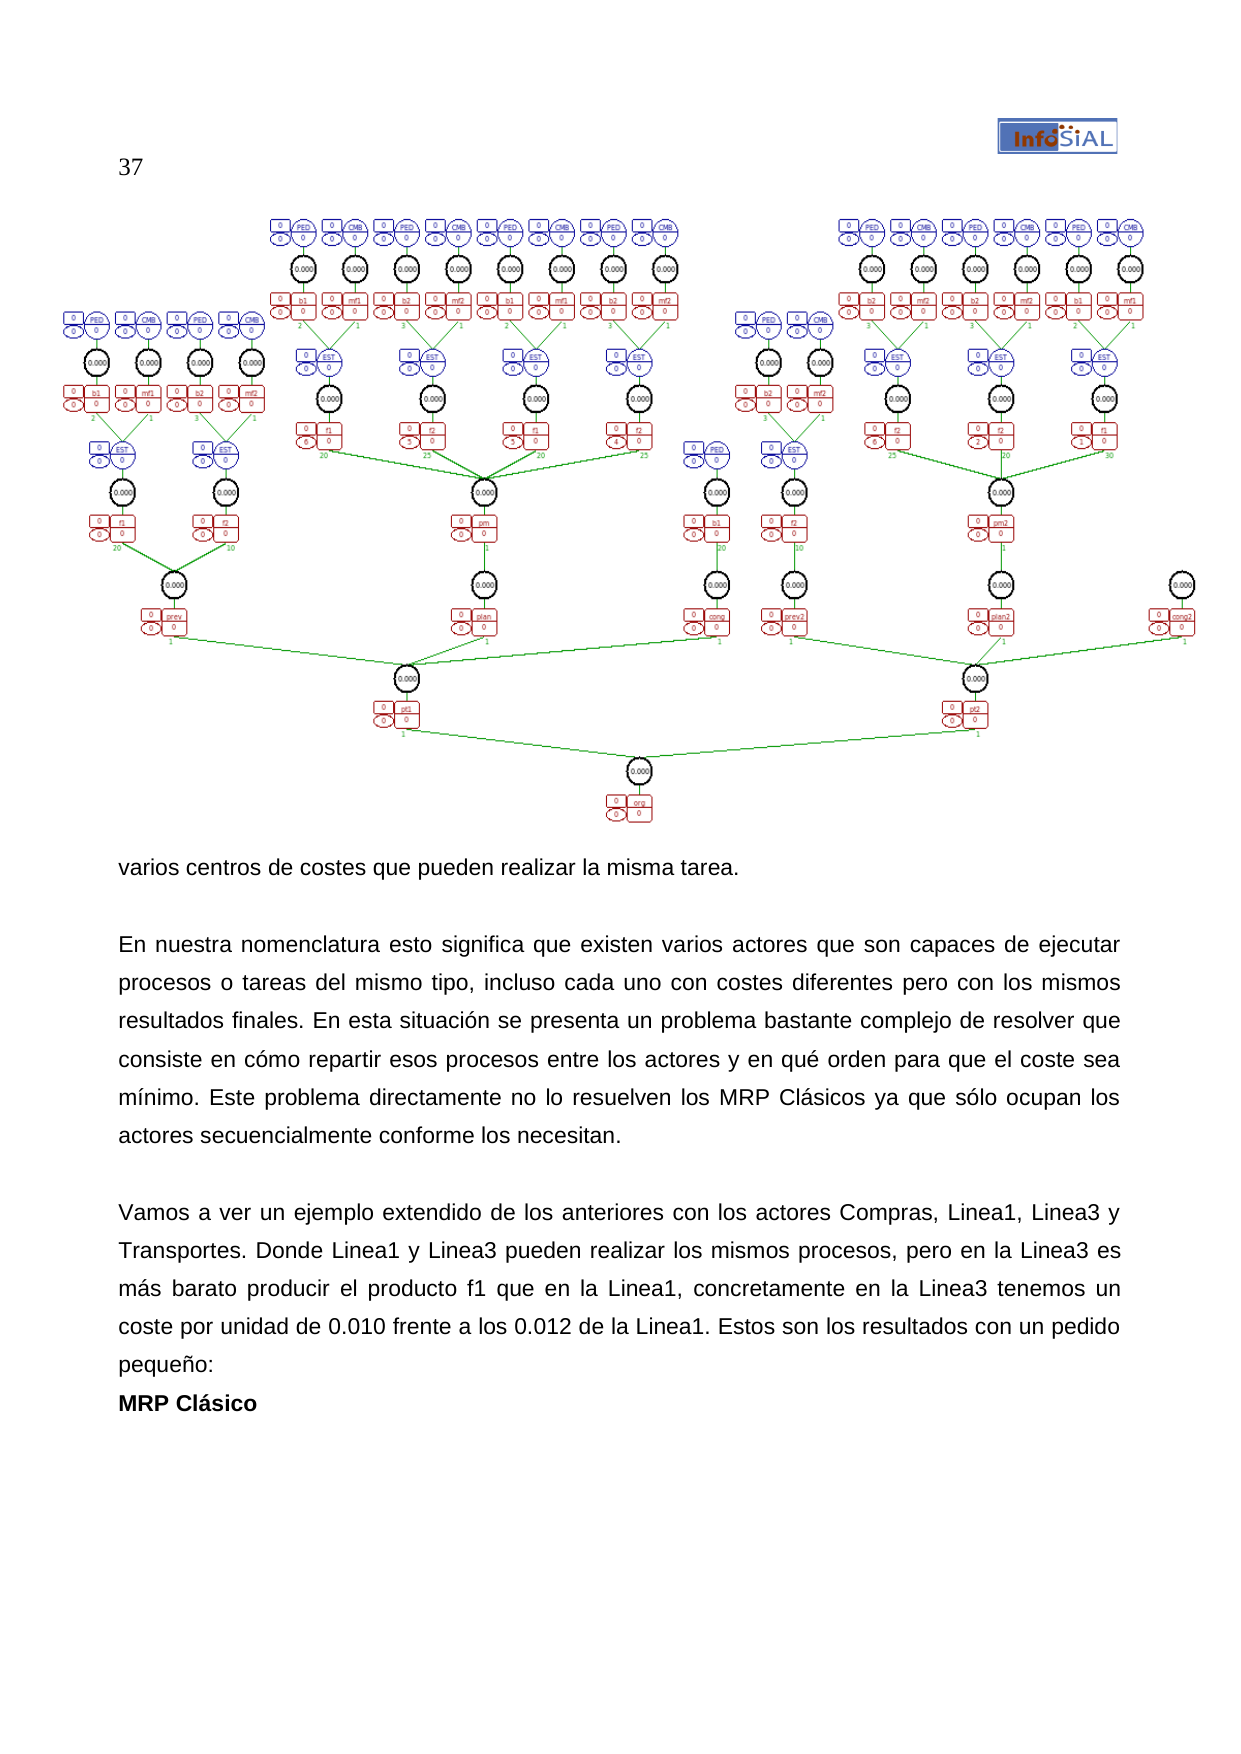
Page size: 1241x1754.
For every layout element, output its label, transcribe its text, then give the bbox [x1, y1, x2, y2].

text varios centros de costes que pueden realizar la misma tarea. [118, 843, 1122, 881]
text Vamos a ver un ejemplo extendido de los anteriores con los actores Compras, Linea1, Linea3 y Transportes. Donde Linea1 y Linea3 pueden realizar los mismos procesos, pero en la Linea3 es más barato producir el producto f1 que en la Linea1, concretamente en la Linea3 tenemos un coste por unidad de 0.010 frente a los 0.012 de la Linea1. Estos son los resultados con un pedido pequeño: [118, 1199, 1122, 1378]
text En nuestra nomenclatura esto significa que existen varios actores que son capaces de ejecutar procesos o tareas del mismo tipo, incluso cada uno con costes diferentes pero con los mismos resultados finales. En esta situación se presenta un problema bastante complejo de resolver que consiste en cómo repartir esos procesos entre los actores y en qué orden para que el coste sea mínimo. Este problema directamente no lo resuelven los MRP Clásicos ya que sólo ocupan los actores secuencialmente conforme los necesitan. [118, 932, 1122, 1148]
text MRP Clásico [118, 1390, 1122, 1416]
picture [54, 210, 1219, 843]
picture [997, 118, 1118, 154]
